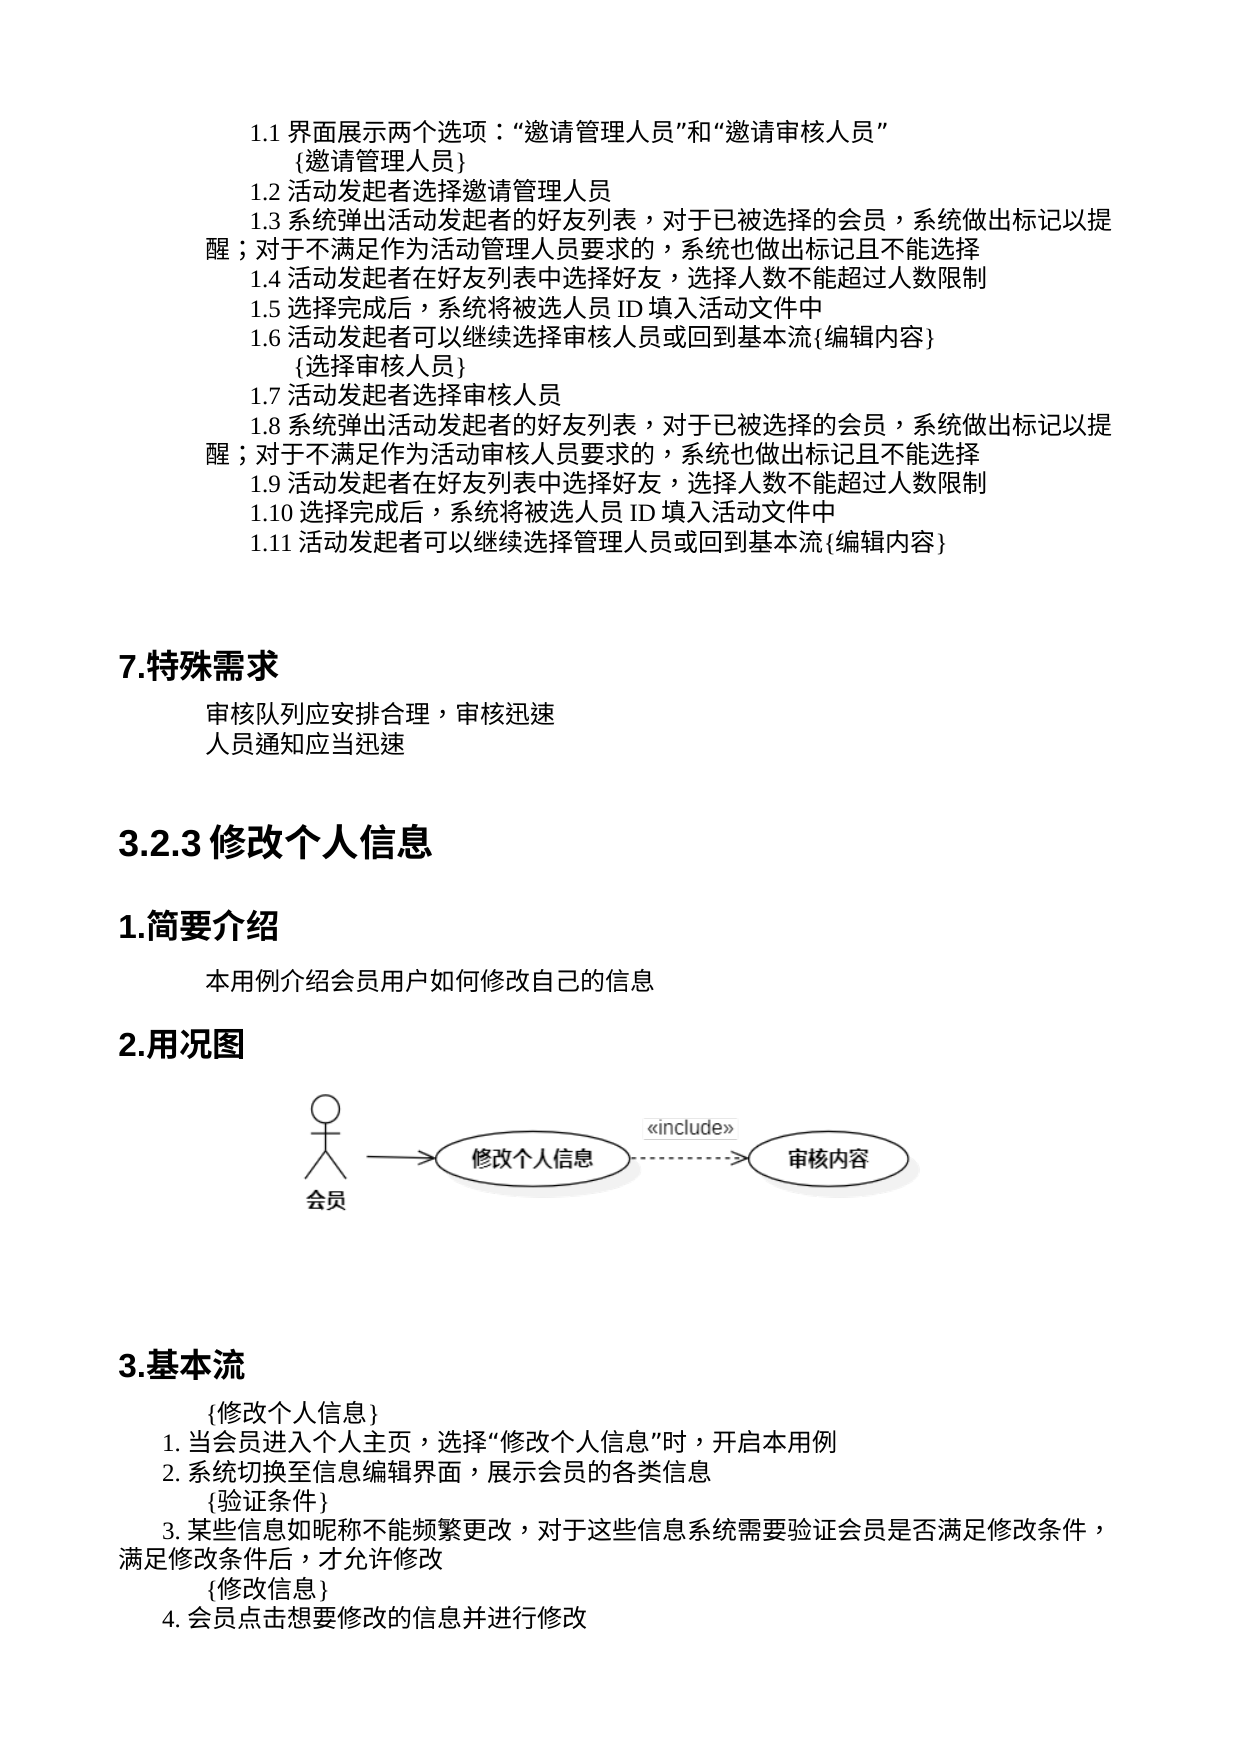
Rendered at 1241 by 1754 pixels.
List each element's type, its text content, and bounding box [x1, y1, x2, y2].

list 当会员进入个人主页，选择“修改个人信息”时，开启本用例 [118, 1428, 1122, 1458]
text {修改个人信息} [162, 1399, 1122, 1428]
text {修改信息} [162, 1575, 1122, 1604]
text 1.6 活动发起者可以继续选择审核人员或回到基本流{编辑内容} [206, 323, 1122, 352]
text {邀请管理人员} [249, 147, 1122, 177]
text 1.10 选择完成后，系统将被选人员ID填入活动文件中 [206, 498, 1122, 528]
text 1.9 活动发起者在好友列表中选择好友，选择人数不能超过人数限制 [206, 469, 1122, 498]
list 某些信息如昵称不能频繁更改，对于这些信息系统需要验证会员是否满足修改条件，满足修改条件后，才允许修改 [118, 1516, 1122, 1575]
subtitle 7.特殊需求 [118, 640, 1122, 688]
text 审核队列应安排合理，审核迅速 [162, 701, 1122, 730]
subtitle 3.2.3修改个人信息 [118, 813, 1122, 867]
text 人员通知应当迅速 [162, 730, 1122, 759]
list 会员点击想要修改的信息并进行修改 [118, 1604, 1122, 1633]
subtitle 1.简要介绍 [118, 900, 1122, 948]
text 1.7 活动发起者选择审核人员 [206, 381, 1122, 411]
subtitle 2.用况图 [118, 1018, 1122, 1066]
subtitle 3.基本流 [118, 1338, 1122, 1387]
text 1.2 活动发起者选择邀请管理人员 [206, 177, 1122, 206]
text {验证条件} [162, 1487, 1122, 1516]
text 1.4 活动发起者在好友列表中选择好友，选择人数不能超过人数限制 [206, 264, 1122, 294]
picture [270, 1078, 970, 1282]
text 1.5 选择完成后，系统将被选人员ID填入活动文件中 [206, 294, 1122, 323]
text 1.11 活动发起者可以继续选择管理人员或回到基本流{编辑内容} [206, 528, 1122, 557]
text {选择审核人员} [249, 352, 1122, 381]
text 1.3 系统弹出活动发起者的好友列表，对于已被选择的会员，系统做出标记以提醒；对于不满足作为活动管理人员要求的，系统也做出标记且不能选择 [206, 206, 1122, 264]
text 1.8 系统弹出活动发起者的好友列表，对于已被选择的会员，系统做出标记以提醒；对于不满足作为活动审核人员要求的，系统也做出标记且不能选择 [206, 411, 1122, 469]
text 本用例介绍会员用户如何修改自己的信息 [162, 961, 1122, 997]
list 系统切换至信息编辑界面，展示会员的各类信息 [118, 1458, 1122, 1487]
text 1.1 界面展示两个选项：“邀请管理人员”和“邀请审核人员” [206, 118, 1122, 147]
